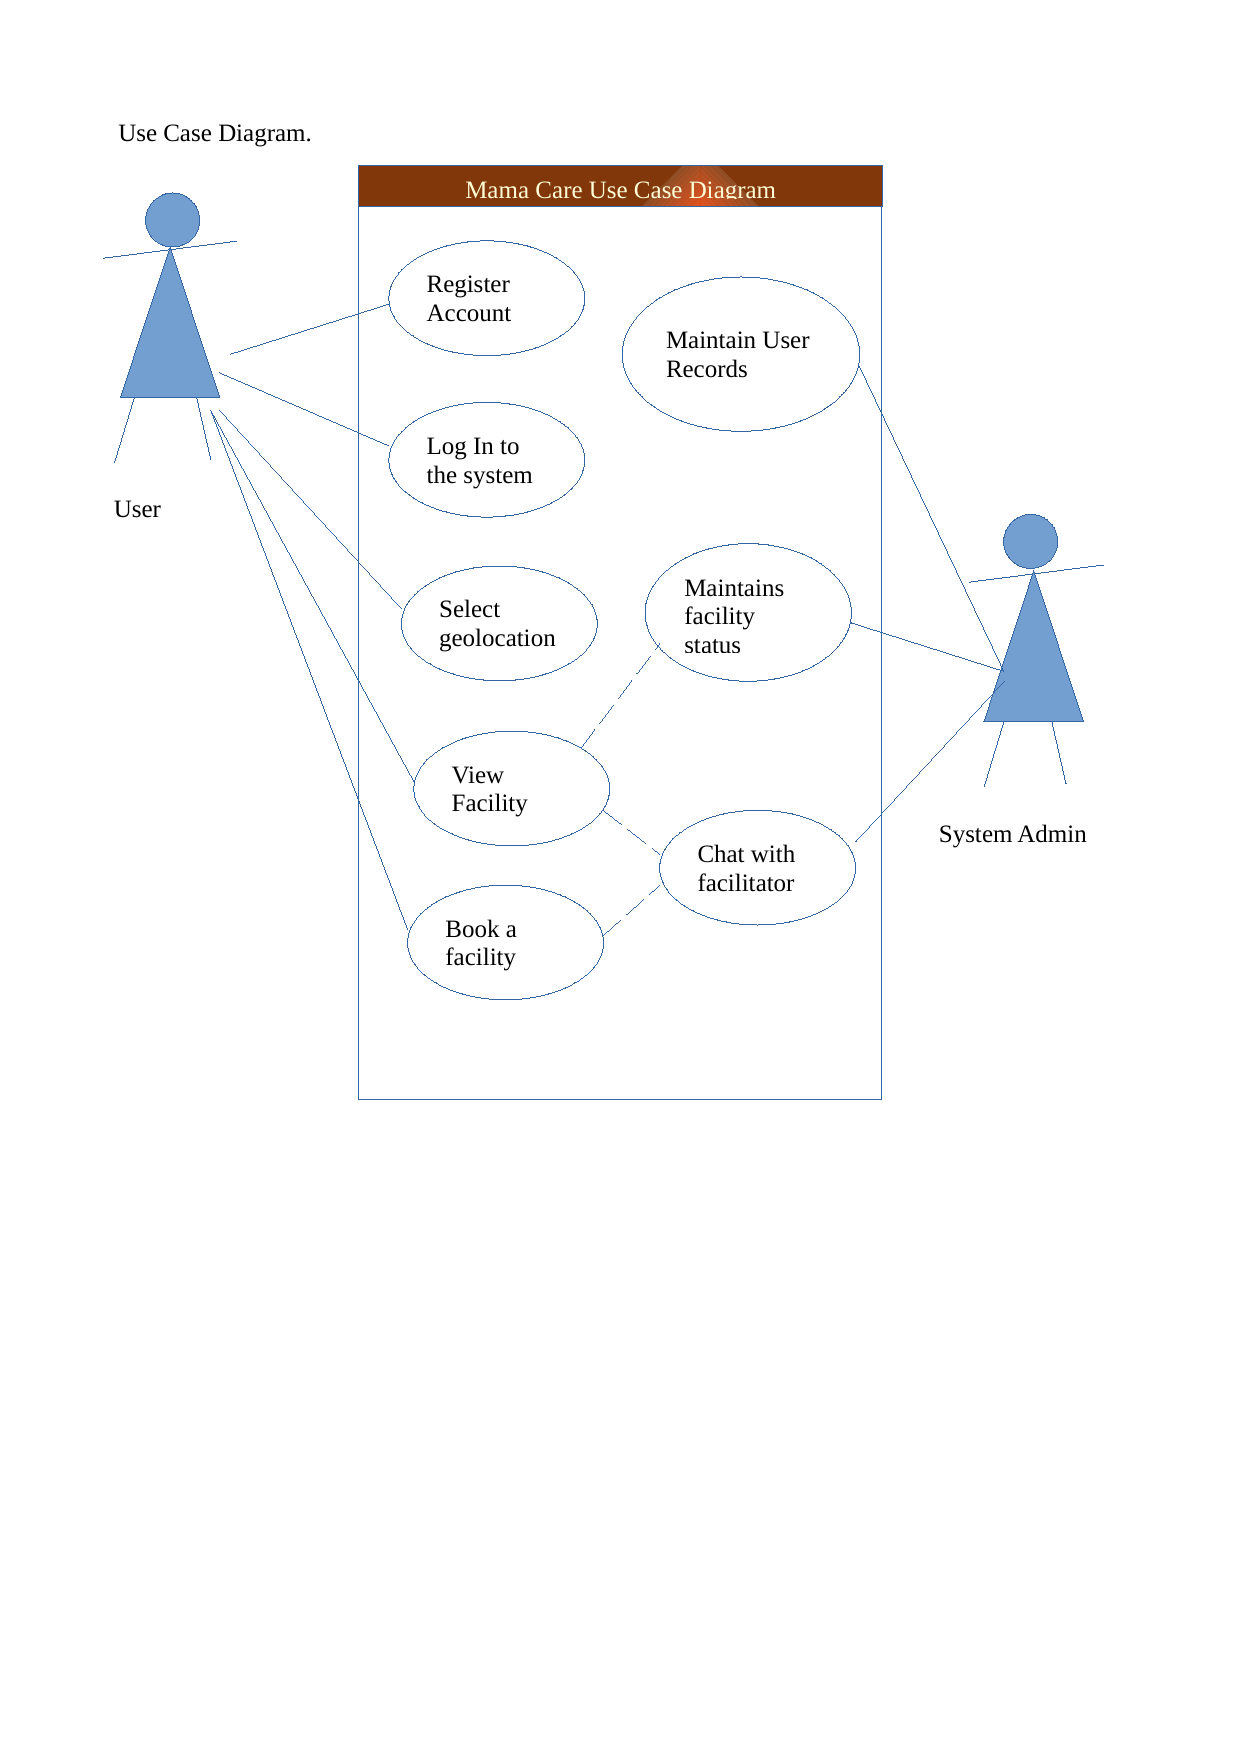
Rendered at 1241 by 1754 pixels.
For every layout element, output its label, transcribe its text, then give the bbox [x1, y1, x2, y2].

text Book a facility [445, 914, 566, 971]
text Maintain User Records [666, 325, 816, 383]
text Select geolocation [439, 594, 560, 652]
text View Facility [451, 760, 572, 817]
text Maintains facility status [684, 573, 812, 652]
text Mama Care Use Case Diagram [368, 175, 873, 198]
text Register Account [426, 269, 547, 327]
text Log In to the system [426, 431, 547, 488]
text Chat with facilitator [697, 839, 818, 896]
text Use Case Diagram. [118, 118, 1122, 147]
